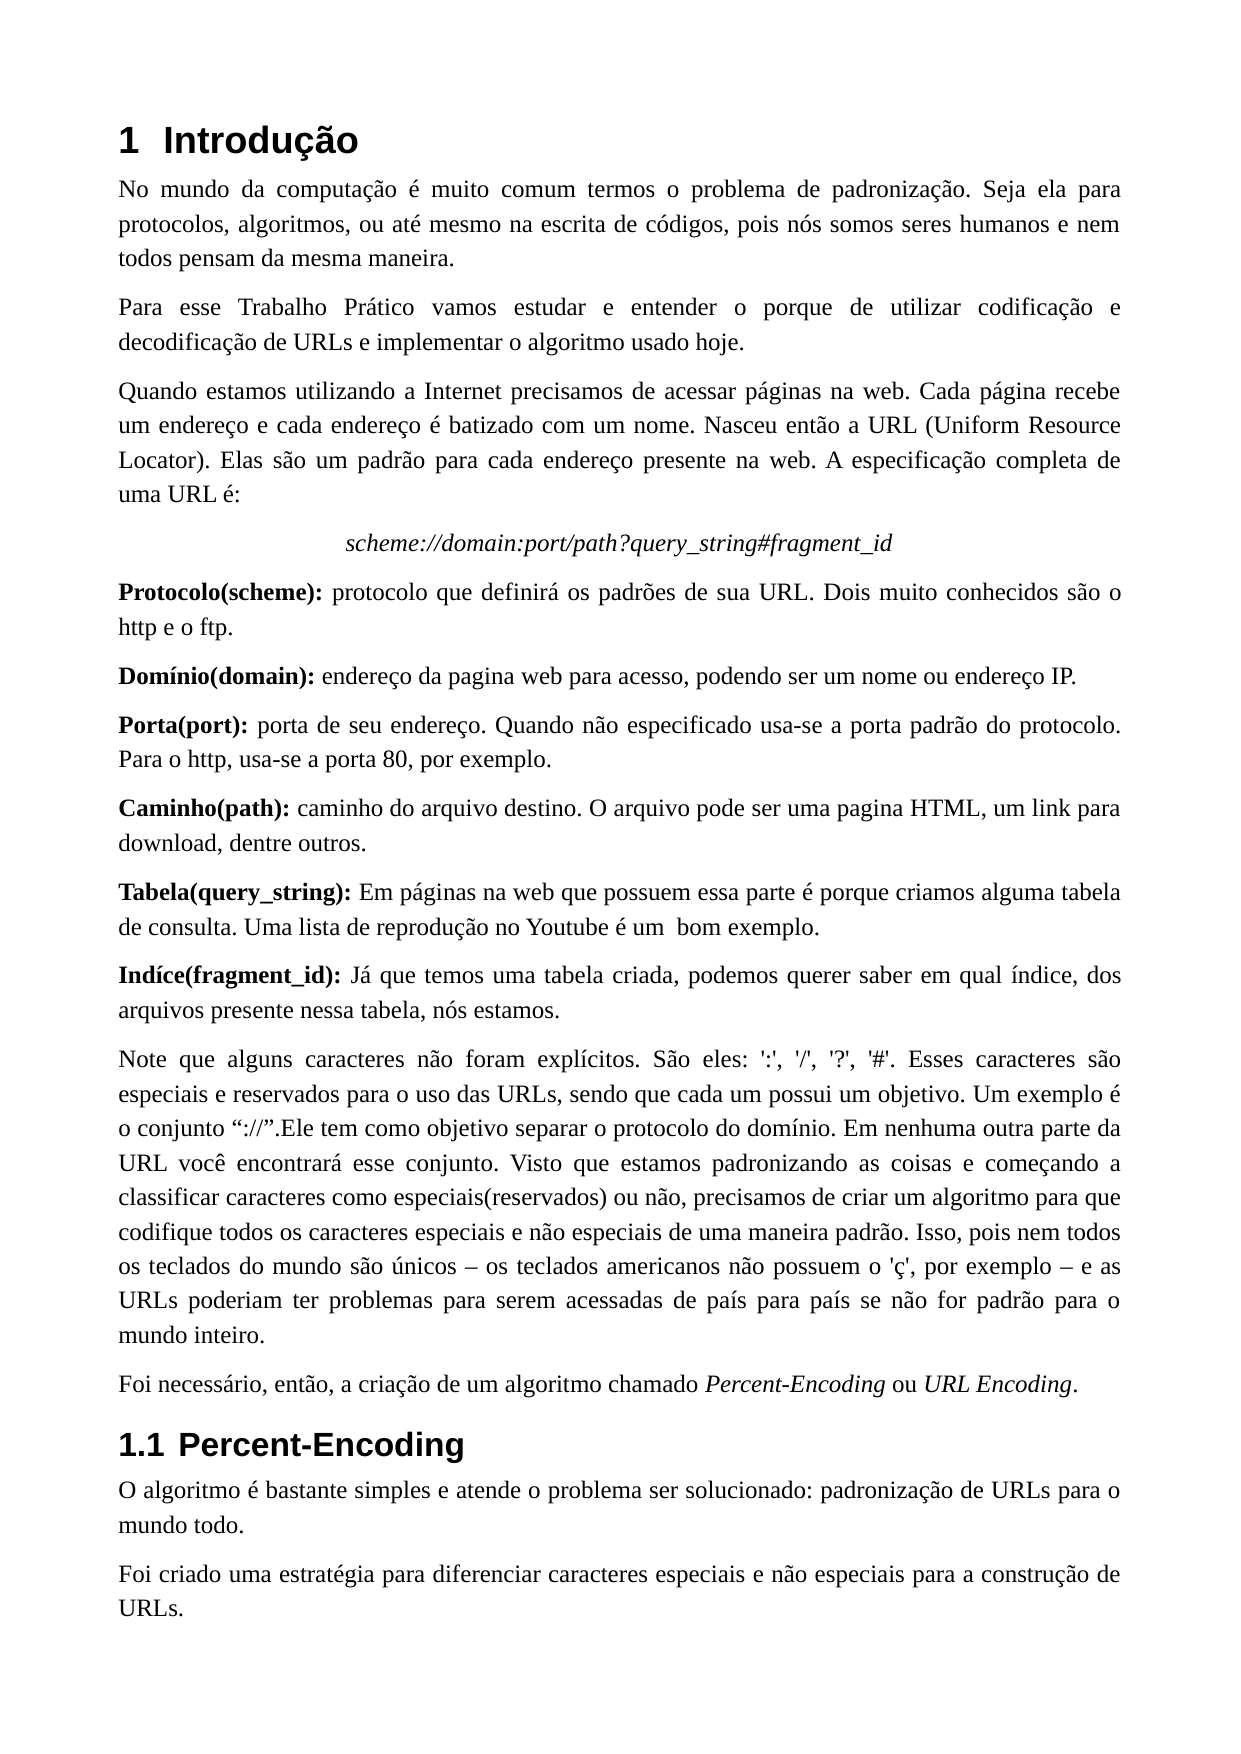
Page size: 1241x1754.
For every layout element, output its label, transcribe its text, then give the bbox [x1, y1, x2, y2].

text Caminho(path): caminho do arquivo destino. O arquivo pode ser uma pagina HTML, um link para download, dentre outros. [118, 793, 1122, 857]
text No mundo da computação é muito comum termos o problema de padronização. Seja ela para protocolos, algoritmos, ou até mesmo na escrita de códigos, pois nós somos seres humanos e nem todos pensam da mesma maneira. [118, 174, 1122, 272]
subtitle Percent-Encoding [118, 1424, 1122, 1463]
text Quando estamos utilizando a Internet precisamos de acessar páginas na web. Cada página recebe um endereço e cada endereço é batizado com um nome. Nasceu então a URL (Uniform Resource Locator). Elas são um padrão para cada endereço presente na web. A especificação completa de uma URL é: [118, 376, 1122, 508]
text Foi necessário, então, a criação de um algoritmo chamado Percent-Encoding ou URL Encoding. [118, 1369, 1122, 1398]
text Para esse Trabalho Prático vamos estudar e entender o porque de utilizar codificação e decodificação de URLs e implementar o algoritmo usado hoje. [118, 292, 1122, 356]
text scheme://domain:port/path?query_string#fragment_id [118, 528, 1122, 557]
text Foi criado uma estratégia para diferenciar caracteres especiais e não especiais para a construção de URLs. [118, 1559, 1122, 1622]
text O algoritmo é bastante simples e atende o problema ser solucionado: padronização de URLs para o mundo todo. [118, 1476, 1122, 1539]
text Protocolo(scheme): protocolo que definirá os padrões de sua URL. Dois muito conhecidos são o http e o ftp. [118, 577, 1122, 641]
text Porta(port): porta de seu endereço. Quando não especificado usa-se a porta padrão do protocolo. Para o http, usa-se a porta 80, por exemplo. [118, 710, 1122, 773]
text Tabela(query_string): Em páginas na web que possuem essa parte é porque criamos alguma tabela de consulta. Uma lista de reprodução no Youtube é um bom exemplo. [118, 877, 1122, 940]
text Indíce(fragment_id): Já que temos uma tabela criada, podemos querer saber em qual índice, dos arquivos presente nessa tabela, nós estamos. [118, 961, 1122, 1024]
subtitle Introdução [118, 118, 1122, 162]
text Domínio(domain): endereço da pagina web para acesso, podendo ser um nome ou endereço IP. [118, 661, 1122, 690]
text Note que alguns caracteres não foram explícitos. São eles: ':', '/', '?', '#'. Esses caracteres são especiais e reservados para o uso das URLs, sendo que cada um possui um objetivo. Um exemplo é o conjunto “://”.Ele tem como objetivo separar o protocolo do domínio. Em nenhuma outra parte da URL você encontrará esse conjunto. Visto que estamos padronizando as coisas e começando a classificar caracteres como especiais(reservados) ou não, precisamos de criar um algoritmo para que codifique todos os caracteres especiais e não especiais de uma maneira padrão. Isso, pois nem todos os teclados do mundo são únicos – os teclados americanos não possuem o 'ç', por exemplo – e as URLs poderiam ter problemas para serem acessadas de país para país se não for padrão para o mundo inteiro. [118, 1044, 1122, 1349]
